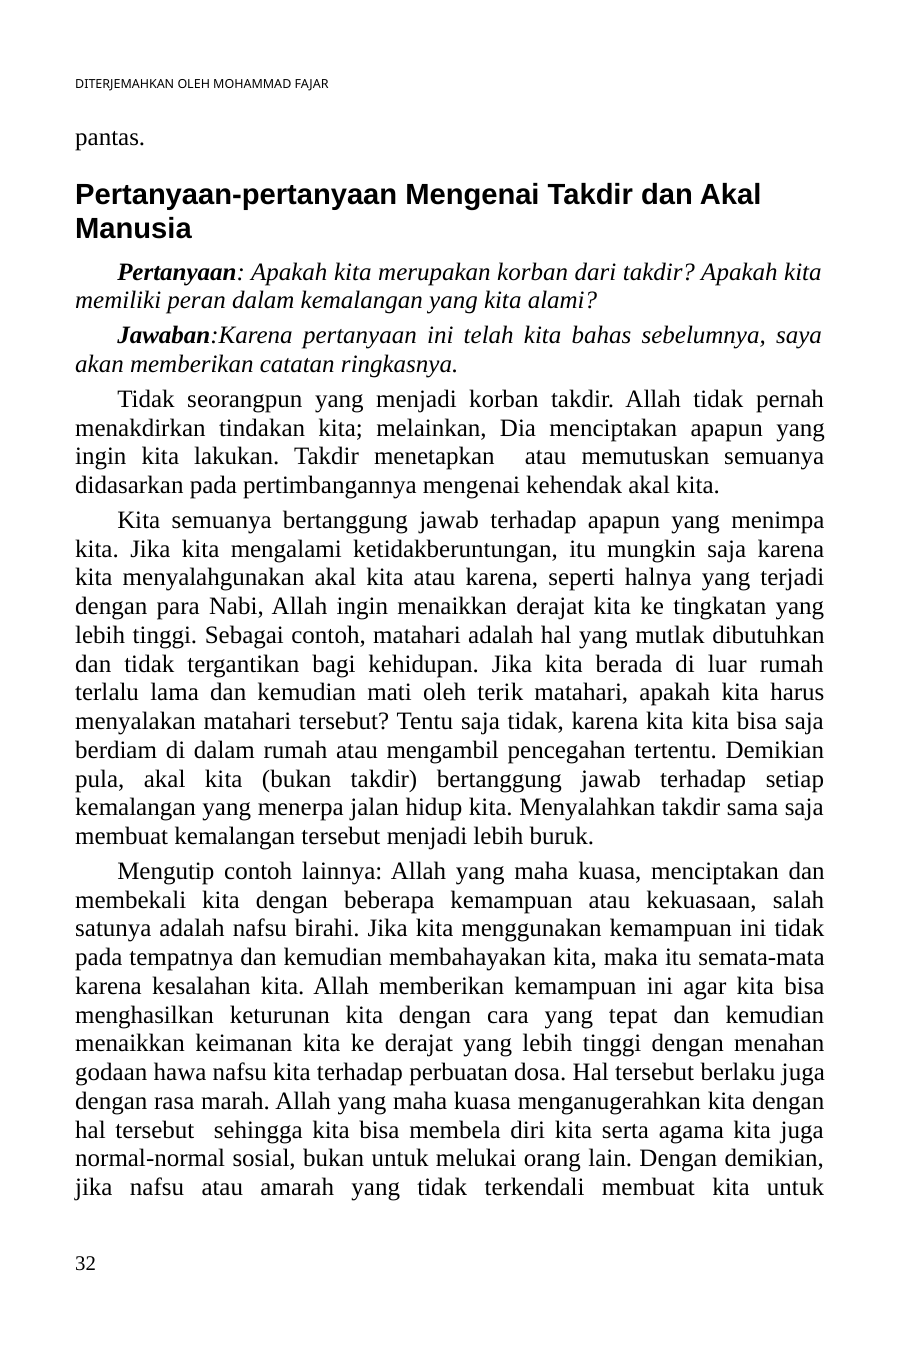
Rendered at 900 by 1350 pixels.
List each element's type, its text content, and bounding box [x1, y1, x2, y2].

text Tidak seorangpun yang menjadi korban takdir. Allah tidak pernah menakdirkan tindakan kita; melainkan, Dia menciptakan apapun yang ingin kita lakukan. Takdir menetapkan atau memutuskan semuanya didasarkan pada pertimbangannya mengenai kehendak akal kita. [75, 384, 825, 499]
text Mengutip contoh lainnya: Allah yang maha kuasa, menciptakan dan membekali kita dengan beberapa kemampuan atau kekuasaan, salah satunya adalah nafsu birahi. Jika kita menggunakan kemampuan ini tidak pada tempatnya dan kemudian membahayakan kita, maka itu semata-mata karena kesalahan kita. Allah memberikan kemampuan ini agar kita bisa menghasilkan keturunan kita dengan cara yang tepat dan kemudian menaikkan keimanan kita ke derajat yang lebih tinggi dengan menahan godaan hawa nafsu kita terhadap perbuatan dosa. Hal tersebut berlaku juga dengan rasa marah. Allah yang maha kuasa menganugerahkan kita dengan hal tersebut sehingga kita bisa membela diri kita serta agama kita juga normal-normal sosial, bukan untuk melukai orang lain. Dengan demikian, jika nafsu atau amarah yang tidak terkendali membuat kita untuk [75, 856, 825, 1201]
text pantas. [75, 122, 825, 150]
text Kita semuanya bertanggung jawab terhadap apapun yang menimpa kita. Jika kita mengalami ketidakberuntungan, itu mungkin saja karena kita menyalahgunakan akal kita atau karena, seperti halnya yang terjadi dengan para Nabi, Allah ingin menaikkan derajat kita ke tingkatan yang lebih tinggi. Sebagai contoh, matahari adalah hal yang mutlak dibutuhkan dan tidak tergantikan bagi kehidupan. Jika kita berada di luar rumah terlalu lama dan kemudian mati oleh terik matahari, apakah kita harus menyalakan matahari tersebut? Tentu saja tidak, karena kita kita bisa saja berdiam di dalam rumah atau mengambil pencegahan tertentu. Demikian pula, akal kita (bukan takdir) bertanggung jawab terhadap setiap kemalangan yang menerpa jalan hidup kita. Menyalahkan takdir sama saja membuat kemalangan tersebut menjadi lebih buruk. [75, 505, 825, 850]
subtitle Pertanyaan-pertanyaan Mengenai Takdir dan Akal Manusia [75, 177, 825, 244]
text Pertanyaan: Apakah kita merupakan korban dari takdir? Apakah kita memiliki peran dalam kemalangan yang kita alami? [75, 257, 825, 314]
text Jawaban:Karena pertanyaan ini telah kita bahas sebelumnya, saya akan memberikan catatan ringkasnya. [75, 320, 825, 378]
